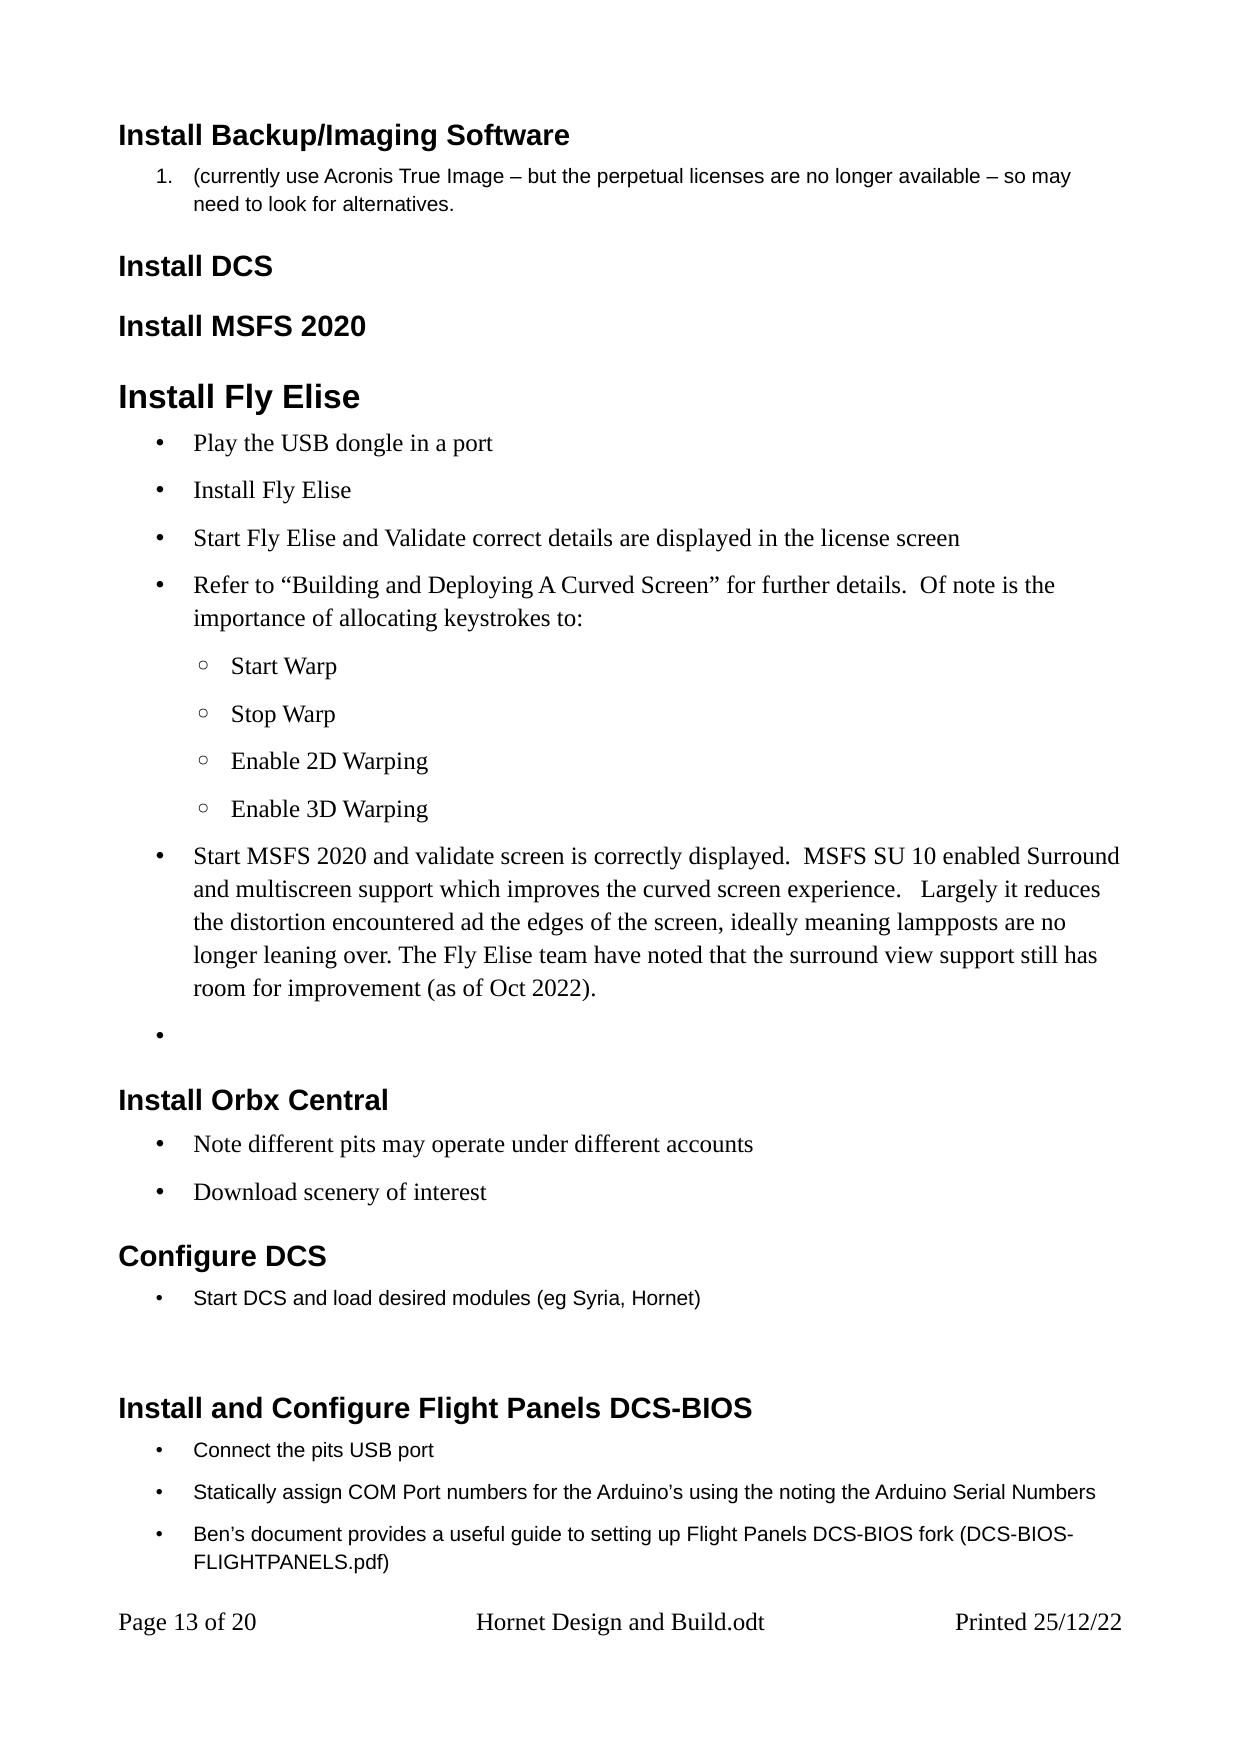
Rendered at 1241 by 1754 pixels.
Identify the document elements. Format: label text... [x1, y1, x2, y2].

subtitle Install Fly Elise [118, 376, 1122, 415]
list Connect the pits USB port [156, 1438, 1122, 1462]
list Statically assign COM Port numbers for the Arduino’s using the noting the Arduino Serial Numbers [156, 1480, 1122, 1504]
list Install Fly Elise [156, 475, 1122, 504]
list Start DCS and load desired modules (eg Syria, Hornet) [156, 1286, 1122, 1310]
list Enable 3D Warping [193, 794, 1122, 823]
list Note different pits may operate under different accounts [156, 1129, 1122, 1158]
subtitle Install Backup/Imaging Software [118, 118, 1122, 152]
list Enable 2D Warping [193, 746, 1122, 775]
subtitle Configure DCS [118, 1239, 1122, 1273]
list (currently use Acronis True Image – but the perpetual licenses are no longer available – so may need to look for alternatives. [156, 164, 1122, 216]
subtitle Install MSFS 2020 [118, 309, 1122, 343]
list Stop Warp [193, 699, 1122, 727]
subtitle Install Orbx Central [118, 1083, 1122, 1117]
list Ben’s document provides a useful guide to setting up Flight Panels DCS-BIOS fork (DCS-BIOS-FLIGHTPANELS.pdf) [156, 1522, 1122, 1573]
list Start Fly Elise and Validate correct details are displayed in the license screen [156, 523, 1122, 552]
subtitle Install and Configure Flight Panels DCS-BIOS [118, 1391, 1122, 1425]
list Start MSFS 2020 and validate screen is correctly displayed. MSFS SU 10 enabled Surround and multiscreen support which improves the curved screen experience. Largely it reduces the distortion encountered ad the edges of the screen, ideally meaning lampposts are no longer leaning over. The Fly Elise team have noted that the surround view support still has room for improvement (as of Oct 2022). [156, 841, 1122, 1002]
list Download scenery of interest [156, 1177, 1122, 1206]
list Start Warp [193, 651, 1122, 680]
subtitle Install DCS [118, 248, 1122, 282]
list Refer to “Building and Deploying A Curved Screen” for further details. Of note is the importance of allocating keystrokes to: [156, 570, 1122, 632]
list Play the USB dongle in a port [156, 428, 1122, 456]
